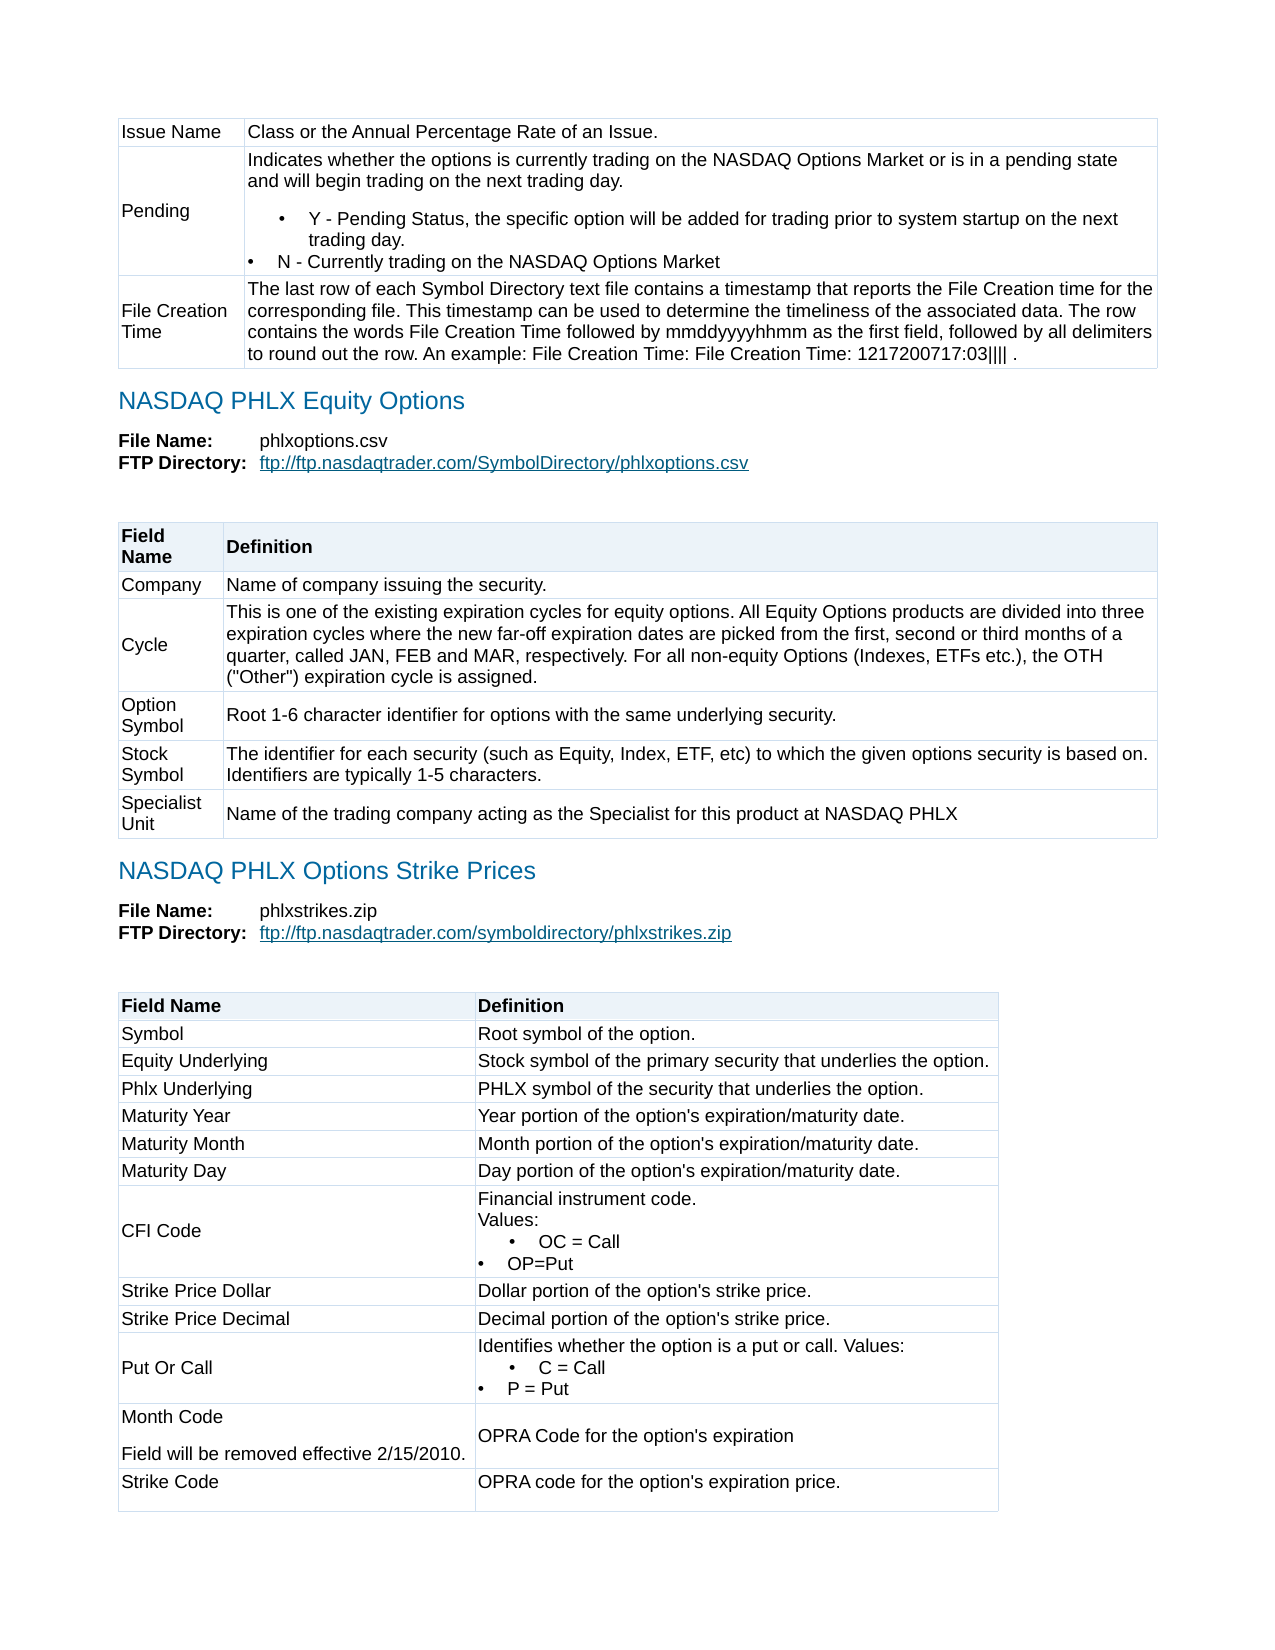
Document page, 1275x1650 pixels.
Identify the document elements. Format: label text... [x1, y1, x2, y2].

table_cell Dollar portion of the option's strike price. [476, 1278, 998, 1304]
table_cell Root symbol of the option. [476, 1021, 998, 1047]
table_cell Month Code Field will be removed effective 2/15/2010. [119, 1404, 475, 1467]
table_header File Name: [118, 430, 259, 452]
table_cell Month portion of the option's expiration/maturity date. [476, 1131, 998, 1157]
subtitle NASDAQ PHLX Options Strike Prices [118, 853, 1157, 885]
table_cell Stock Symbol [119, 741, 223, 789]
table_cell PHLX symbol of the security that underlies the option. [476, 1076, 998, 1102]
table_header Field Name [119, 993, 475, 1019]
table_cell Symbol [119, 1021, 475, 1047]
table_header phlxstrikes.zip [259, 900, 746, 922]
table_cell ftp://ftp.nasdaqtrader.com/SymbolDirectory/phlxoptions.csv [259, 452, 762, 473]
table_cell Put Or Call [119, 1333, 475, 1403]
table_cell Decimal portion of the option's strike price. [476, 1306, 998, 1332]
table_header File Name: [118, 900, 259, 922]
table_cell Name of the trading company acting as the Specialist for this product at NASDAQ PHLX [224, 790, 1157, 838]
table_header phlxoptions.csv [259, 430, 762, 452]
table_cell Identifies whether the option is a put or call. Values: C = Call P = Put [476, 1333, 998, 1403]
table_cell Cycle [119, 599, 223, 691]
table_cell Class or the Annual Percentage Rate of an Issue. [245, 119, 1157, 146]
table_cell Financial instrument code. Values: OC = Call OP=Put [476, 1186, 998, 1277]
table_cell Maturity Month [119, 1131, 475, 1157]
table_cell Name of company issuing the security. [224, 572, 1157, 598]
table_cell File Creation Time [119, 276, 244, 367]
table_cell Indicates whether the options is currently trading on the NASDAQ Options Market or is in a pending state and will begin trading on the next trading day. Y - Pending Status, the specific option will be added for trading prior to system startup on the next trading day. N - Currently trading on the NASDAQ Options Market [245, 147, 1157, 275]
table_cell CFI Code [119, 1186, 475, 1277]
table_cell Phlx Underlying [119, 1076, 475, 1102]
table_cell Option Symbol [119, 692, 223, 739]
table_cell Company [119, 572, 223, 598]
table_cell The identifier for each security (such as Equity, Index, ETF, etc) to which the given options security is based on. Identifiers are typically 1-5 characters. [224, 741, 1157, 789]
table_cell Strike Price Dollar [119, 1278, 475, 1304]
table_cell The last row of each Symbol Directory text file contains a timestamp that reports the File Creation time for the corresponding file. This timestamp can be used to determine the timeliness of the associated data. The row contains the words File Creation Time followed by mmddyyyyhhmm as the first field, followed by all delimiters to round out the row. An example: File Creation Time: File Creation Time: 1217200717:03|||| . [245, 276, 1157, 367]
table_cell Stock symbol of the primary security that underlies the option. [476, 1048, 998, 1074]
table_cell OPRA code for the option's expiration price. [476, 1469, 998, 1511]
subtitle NASDAQ PHLX Equity Options [118, 383, 1157, 414]
table_cell Pending [119, 147, 244, 275]
table_header Definition [476, 993, 998, 1019]
table_header Field Name [119, 523, 223, 571]
table_cell This is one of the existing expiration cycles for equity options. All Equity Options products are divided into three expiration cycles where the new far-off expiration dates are picked from the first, second or third months of a quarter, called JAN, FEB and MAR, respectively. For all non-equity Options (Indexes, ETFs etc.), the OTH ("Other") expiration cycle is assigned. [224, 599, 1157, 691]
table_cell Issue Name [119, 119, 244, 146]
table_cell Maturity Day [119, 1158, 475, 1184]
table_cell Year portion of the option's expiration/maturity date. [476, 1103, 998, 1129]
table_cell Specialist Unit [119, 790, 223, 838]
table_cell Day portion of the option's expiration/maturity date. [476, 1158, 998, 1184]
table_cell FTP Directory: [118, 922, 259, 943]
table_cell Root 1-6 character identifier for options with the same underlying security. [224, 692, 1157, 739]
table_cell Maturity Year [119, 1103, 475, 1129]
table_cell Strike Code [119, 1469, 475, 1511]
table_cell Equity Underlying [119, 1048, 475, 1074]
table_cell FTP Directory: [118, 452, 259, 473]
table_cell ftp://ftp.nasdaqtrader.com/symboldirectory/phlxstrikes.zip [259, 922, 746, 943]
table_header Definition [224, 523, 1157, 571]
table_cell OPRA Code for the option's expiration [476, 1404, 998, 1467]
table_cell Strike Price Decimal [119, 1306, 475, 1332]
